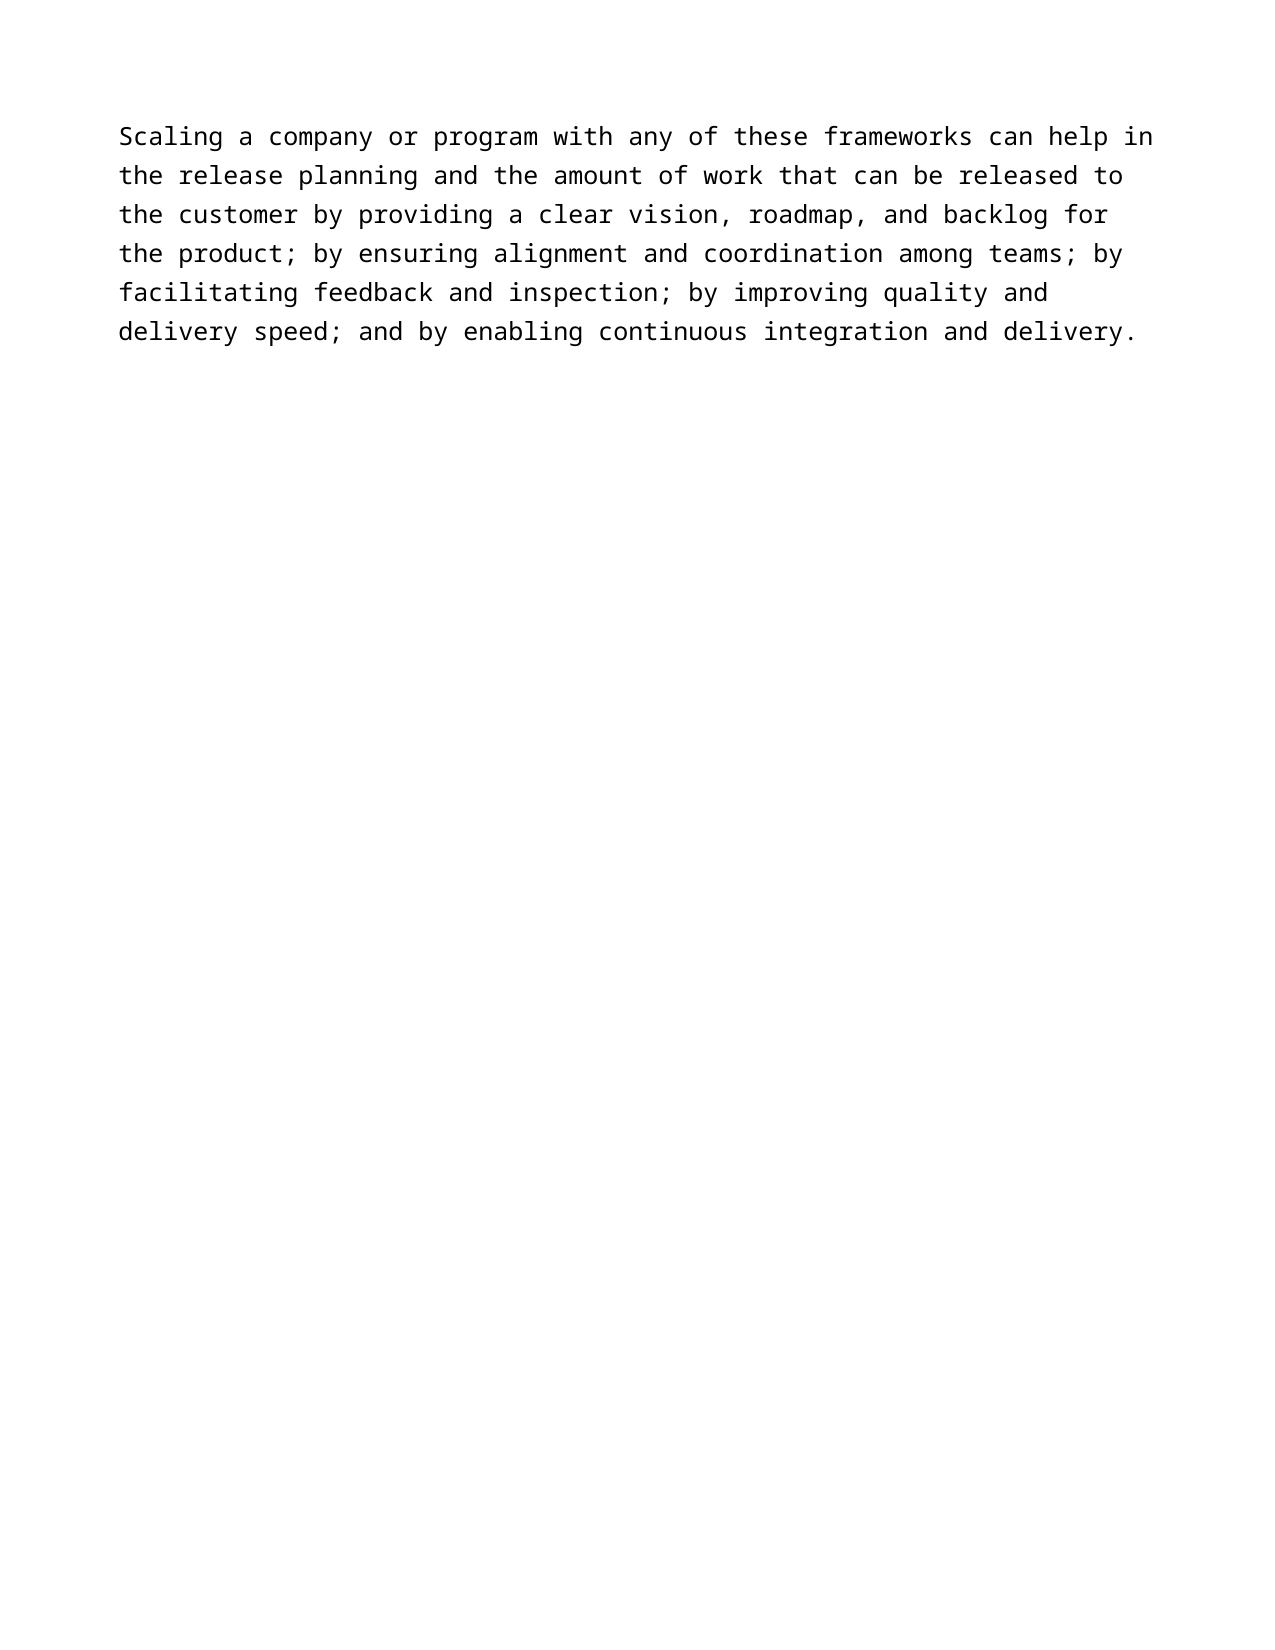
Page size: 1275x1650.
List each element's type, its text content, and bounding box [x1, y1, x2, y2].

text Scaling a company or program with any of these frameworks can help in the release planning and the amount of work that can be released to the customer by providing a clear vision, roadmap, and backlog for the product; by ensuring alignment and coordination among teams; by facilitating feedback and inspection; by improving quality and delivery speed; and by enabling continuous integration and delivery. [118, 118, 1157, 348]
